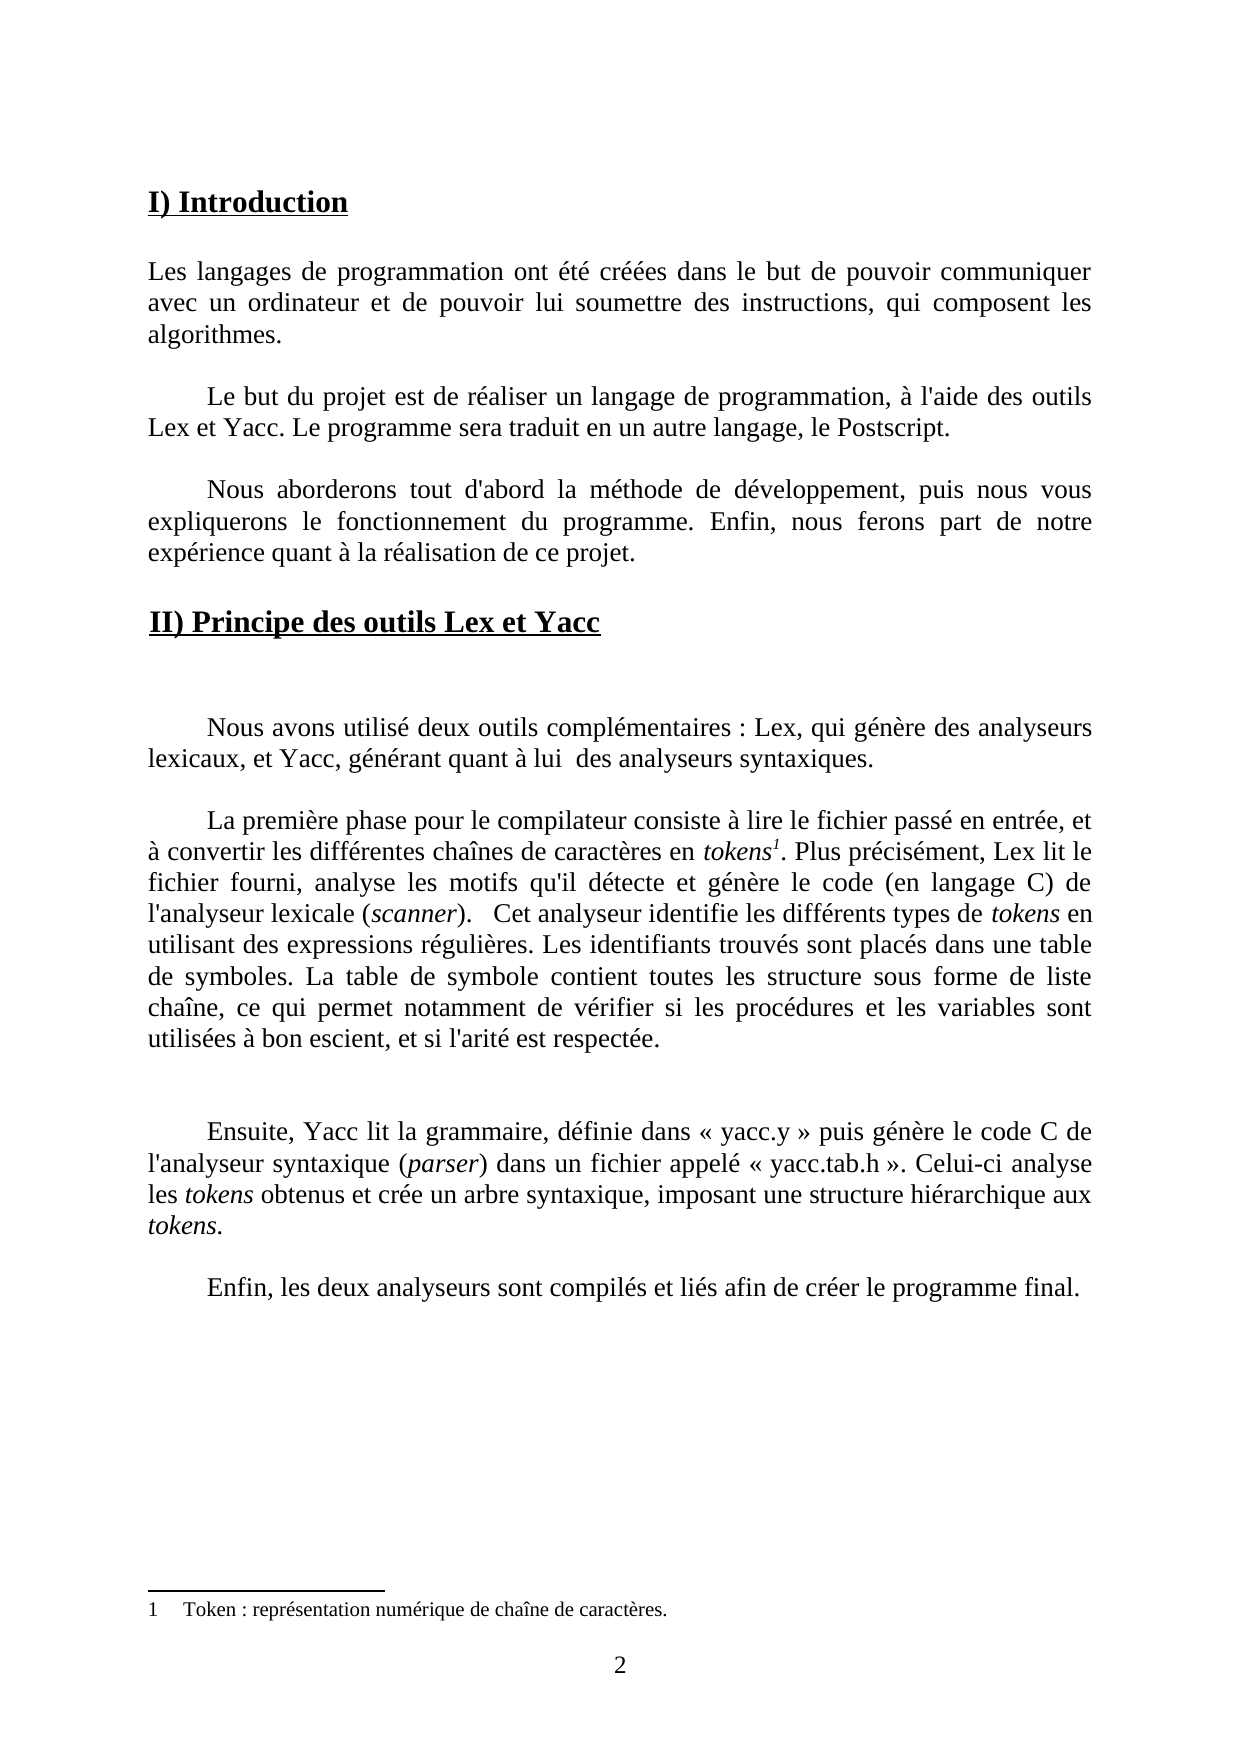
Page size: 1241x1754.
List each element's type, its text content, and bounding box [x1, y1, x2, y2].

text La première phase pour le compilateur consiste à lire le fichier passé en entrée, et à convertir les différentes chaînes de caractères en tokens. Plus précisément, Lex lit le fichier fourni, analyse les motifs qu'il détecte et génère le code (en langage C) de l'analyseur lexicale (scanner). Cet analyseur identifie les différents types de tokens en utilisant des expressions régulières. Les identifiants trouvés sont placés dans une table de symboles. La table de symbole contient toutes les structure sous forme de liste chaîne, ce qui permet notamment de vérifier si les procédures et les variables sont utilisées à bon escient, et si l'arité est respectée. [148, 804, 1093, 1053]
text Les langages de programmation ont été créées dans le but de pouvoir communiquer avec un ordinateur et de pouvoir lui soumettre des instructions, qui composent les algorithmes. [148, 255, 1093, 349]
text Nous aborderons tout d'abord la méthode de développement, puis nous vous expliquerons le fonctionnement du programme. Enfin, nous ferons part de notre expérience quant à la réalisation de ce projet. [148, 473, 1093, 567]
text Token : représentation numérique de chaîne de caractères. [148, 1597, 1093, 1621]
text Enfin, les deux analyseurs sont compilés et liés afin de créer le programme final. [148, 1271, 1093, 1302]
text Le but du projet est de réaliser un langage de programmation, à l'aide des outils Lex et Yacc. Le programme sera traduit en un autre langage, le Postscript. [148, 380, 1093, 442]
text I) Introduction [148, 183, 1093, 219]
text Nous avons utilisé deux outils complémentaires : Lex, qui génère des analyseurs lexicaux, et Yacc, générant quant à lui des analyseurs syntaxiques. [148, 711, 1093, 773]
list II) Principe des outils Lex et Yacc [111, 603, 1093, 639]
text Ensuite, Yacc lit la grammaire, définie dans « yacc.y » puis génère le code C de l'analyseur syntaxique (parser) dans un fichier appelé « yacc.tab.h ». Celui-ci analyse les tokens obtenus et crée un arbre syntaxique, imposant une structure hiérarchique aux tokens. [148, 1116, 1093, 1240]
